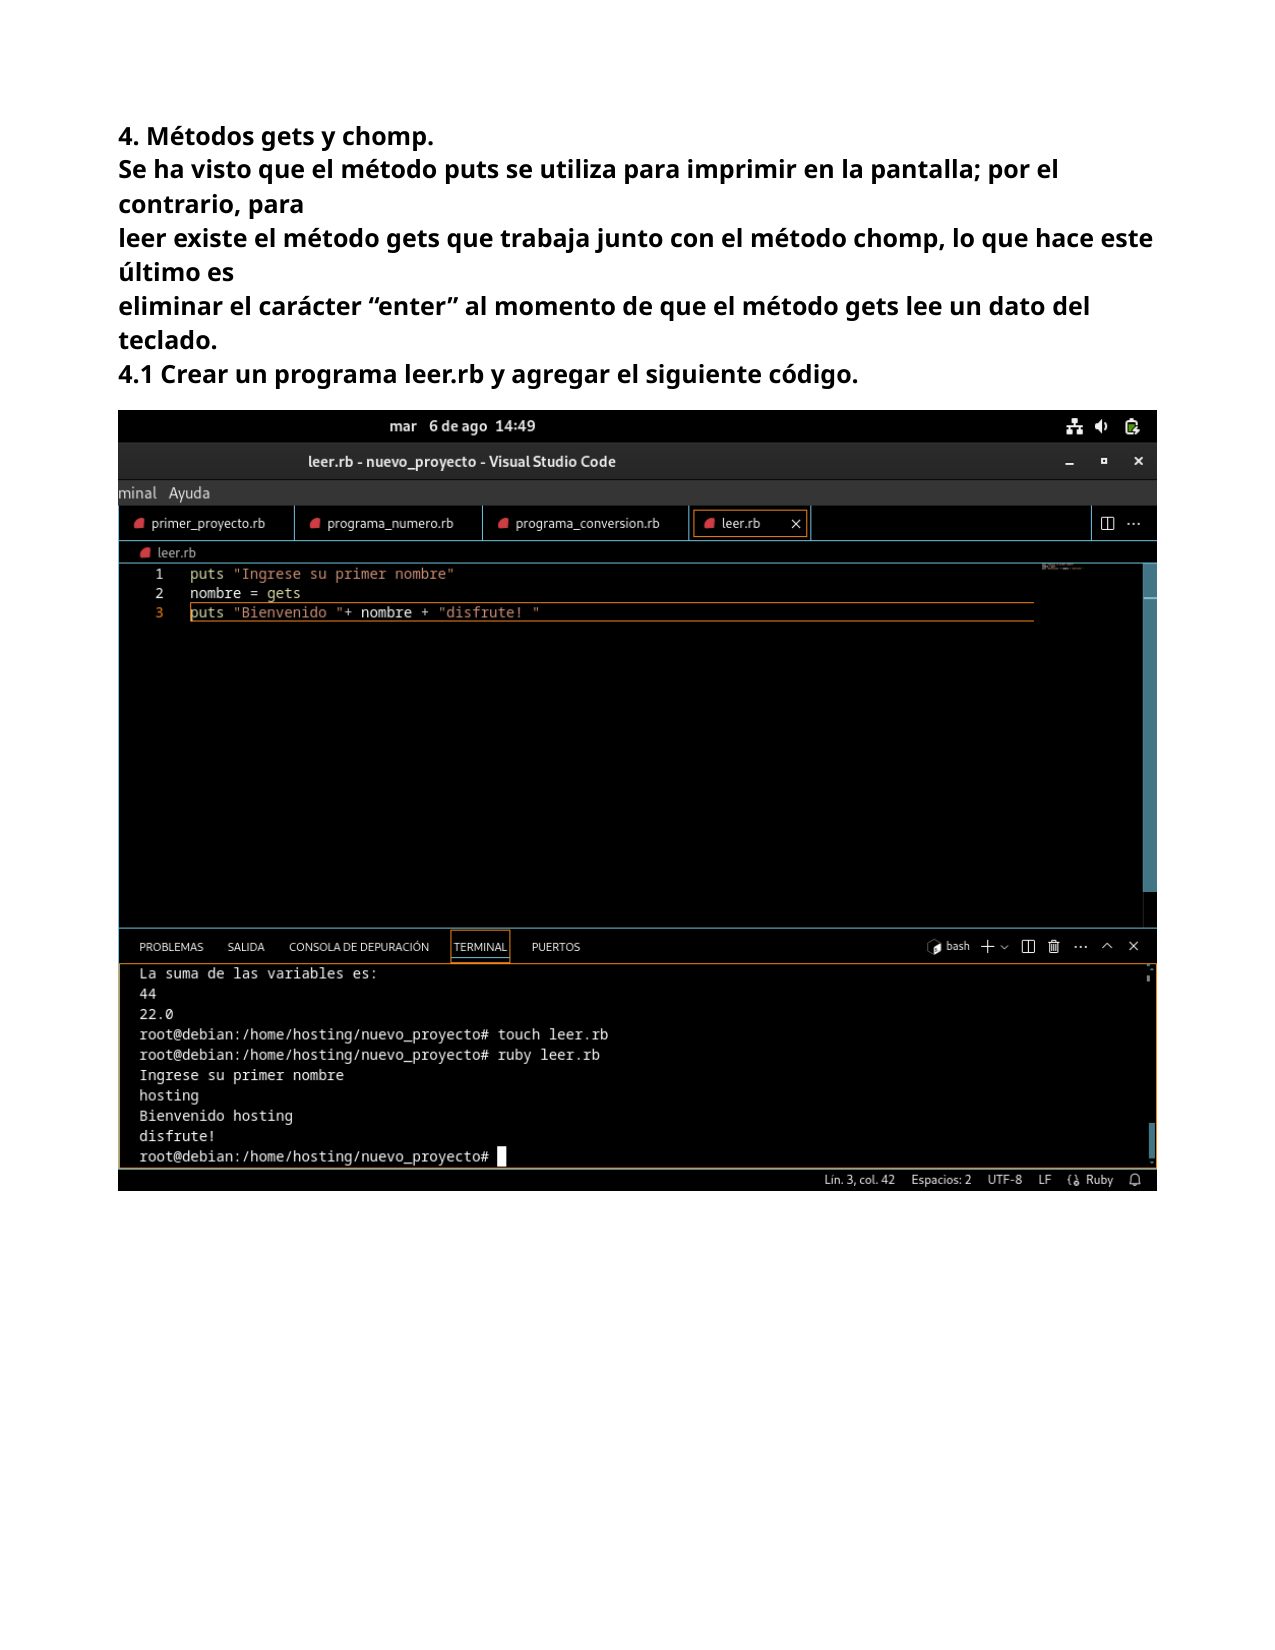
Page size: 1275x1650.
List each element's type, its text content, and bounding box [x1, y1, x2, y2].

text 4. Métodos gets y chomp. [118, 118, 1157, 152]
text 4.1 Crear un programa leer.rb y agregar el siguiente código. [118, 357, 1157, 391]
picture [118, 410, 1157, 1191]
text eliminar el carácter “enter” al momento de que el método gets lee un dato del teclado. [118, 288, 1157, 357]
text leer existe el método gets que trabaja junto con el método chomp, lo que hace este último es [118, 220, 1157, 288]
text Se ha visto que el método puts se utiliza para imprimir en la pantalla; por el contrario, para [118, 152, 1157, 220]
